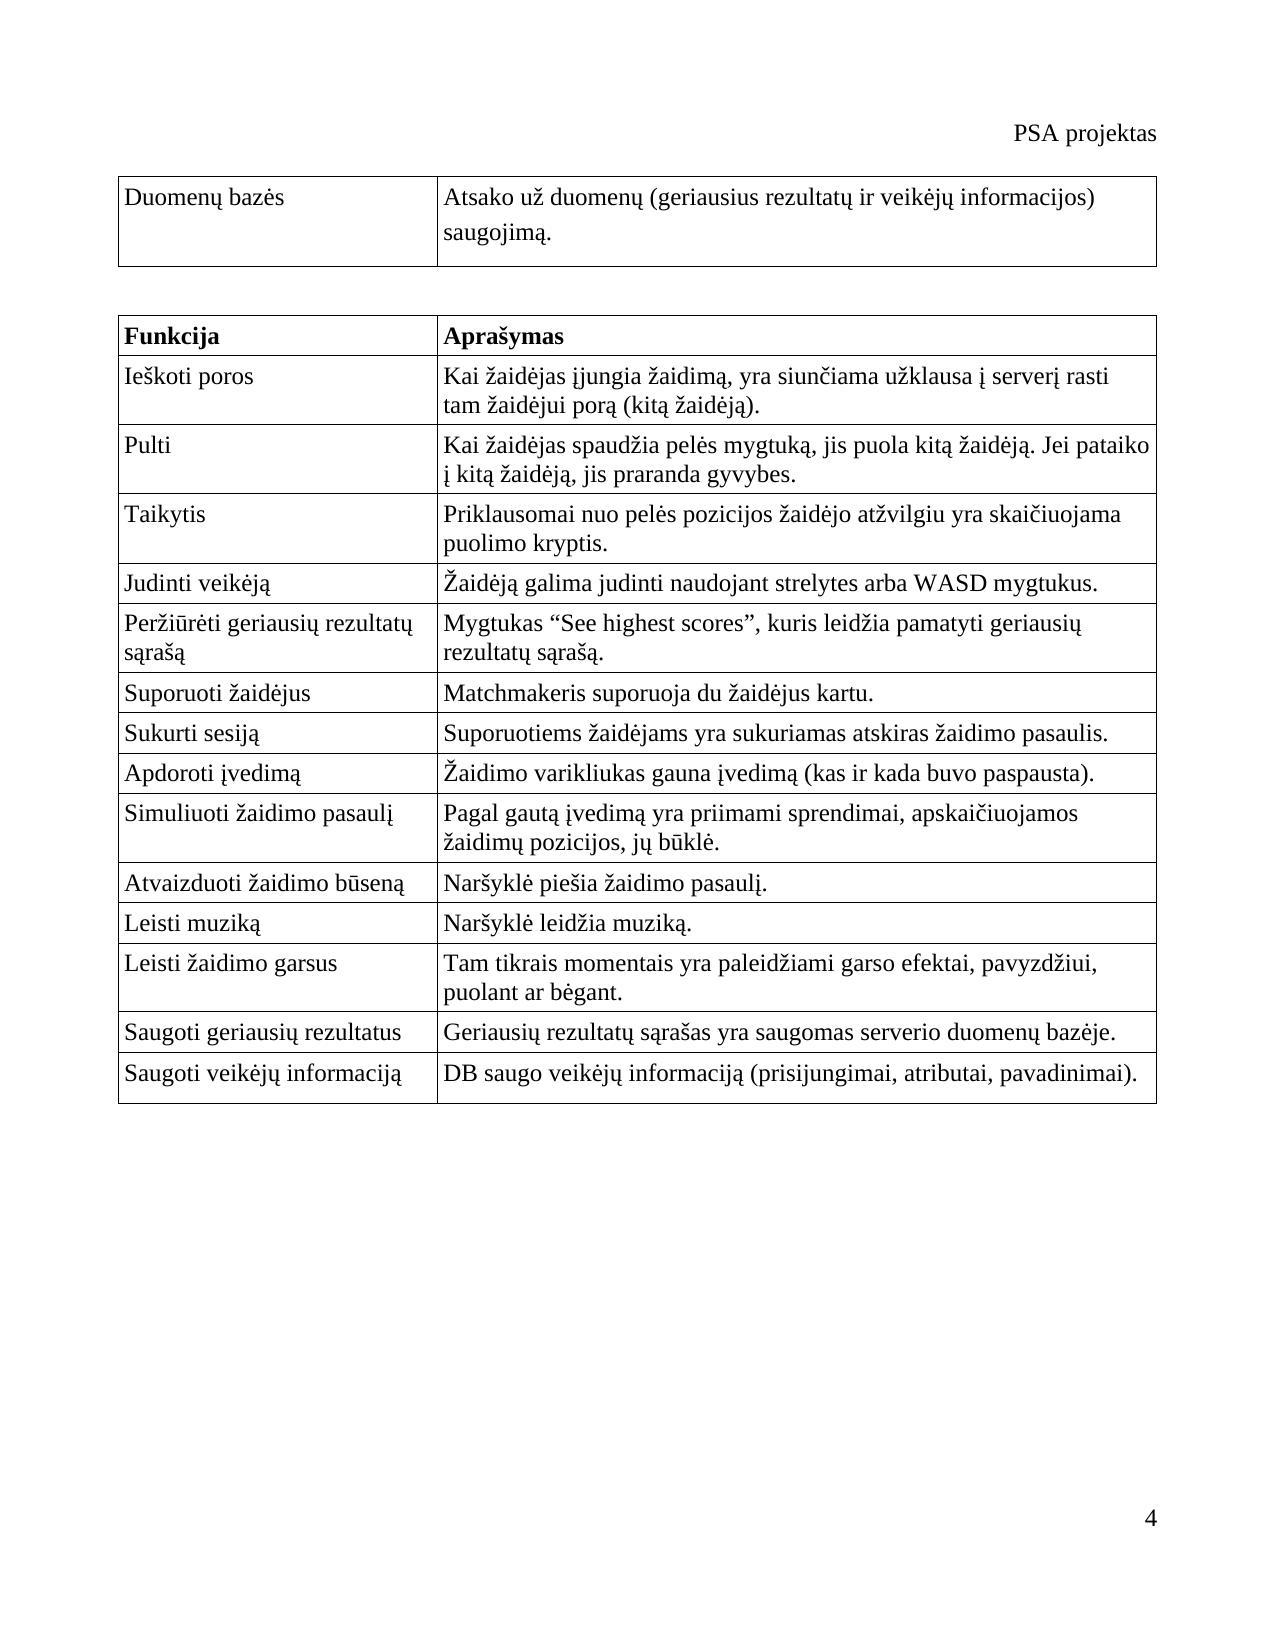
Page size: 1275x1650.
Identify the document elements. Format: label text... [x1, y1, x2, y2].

table_cell Peržiūrėti geriausių rezultatų sąrašą [119, 604, 437, 672]
table_cell Priklausomai nuo pelės pozicijos žaidėjo atžvilgiu yra skaičiuojama puolimo kryptis. [438, 494, 1156, 562]
table_cell Pulti [119, 425, 437, 493]
table_cell Simuliuoti žaidimo pasaulį [119, 794, 437, 862]
table_header Aprašymas [438, 316, 1156, 355]
table_cell Suporuoti žaidėjus [119, 673, 437, 712]
table_cell Kai žaidėjas spaudžia pelės mygtuką, jis puola kitą žaidėją. Jei pataiko į kitą žaidėją, jis praranda gyvybes. [438, 425, 1156, 493]
table_cell Taikytis [119, 494, 437, 562]
table_header Funkcija [119, 316, 437, 355]
table_cell Naršyklė leidžia muziką. [438, 903, 1156, 942]
table_cell Ieškoti poros [119, 356, 437, 424]
table_cell Judinti veikėją [119, 564, 437, 603]
table_cell Pagal gautą įvedimą yra priimami sprendimai, apskaičiuojamos žaidimų pozicijos, jų būklė. [438, 794, 1156, 862]
table_cell Mygtukas “See highest scores”, kuris leidžia pamatyti geriausių rezultatų sąrašą. [438, 604, 1156, 672]
table_cell Suporuotiems žaidėjams yra sukuriamas atskiras žaidimo pasaulis. [438, 713, 1156, 752]
table_cell Žaidėją galima judinti naudojant strelytes arba WASD mygtukus. [438, 564, 1156, 603]
table_cell Saugoti veikėjų informaciją [119, 1053, 437, 1103]
table_cell Geriausių rezultatų sąrašas yra saugomas serverio duomenų bazėje. [438, 1012, 1156, 1052]
table_cell Apdoroti įvedimą [119, 754, 437, 793]
table_cell Leisti muziką [119, 903, 437, 942]
table_cell Žaidimo varikliukas gauna įvedimą (kas ir kada buvo paspausta). [438, 754, 1156, 793]
table_cell Leisti žaidimo garsus [119, 944, 437, 1011]
table_cell Atvaizduoti žaidimo būseną [119, 863, 437, 902]
table_cell Kai žaidėjas įjungia žaidimą, yra siunčiama užklausa į serverį rasti tam žaidėjui porą (kitą žaidėją). [438, 356, 1156, 424]
table_cell DB saugo veikėjų informaciją (prisijungimai, atributai, pavadinimai). [438, 1053, 1156, 1103]
table_cell Tam tikrais momentais yra paleidžiami garso efektai, pavyzdžiui, puolant ar bėgant. [438, 944, 1156, 1011]
table_cell Matchmakeris suporuoja du žaidėjus kartu. [438, 673, 1156, 712]
table_cell Duomenų bazės [119, 177, 437, 266]
table_cell Sukurti sesiją [119, 713, 437, 752]
table_cell Saugoti geriausių rezultatus [119, 1012, 437, 1052]
table_cell Atsako už duomenų (geriausius rezultatų ir veikėjų informacijos) saugojimą. [438, 177, 1156, 266]
table_cell Naršyklė piešia žaidimo pasaulį. [438, 863, 1156, 902]
